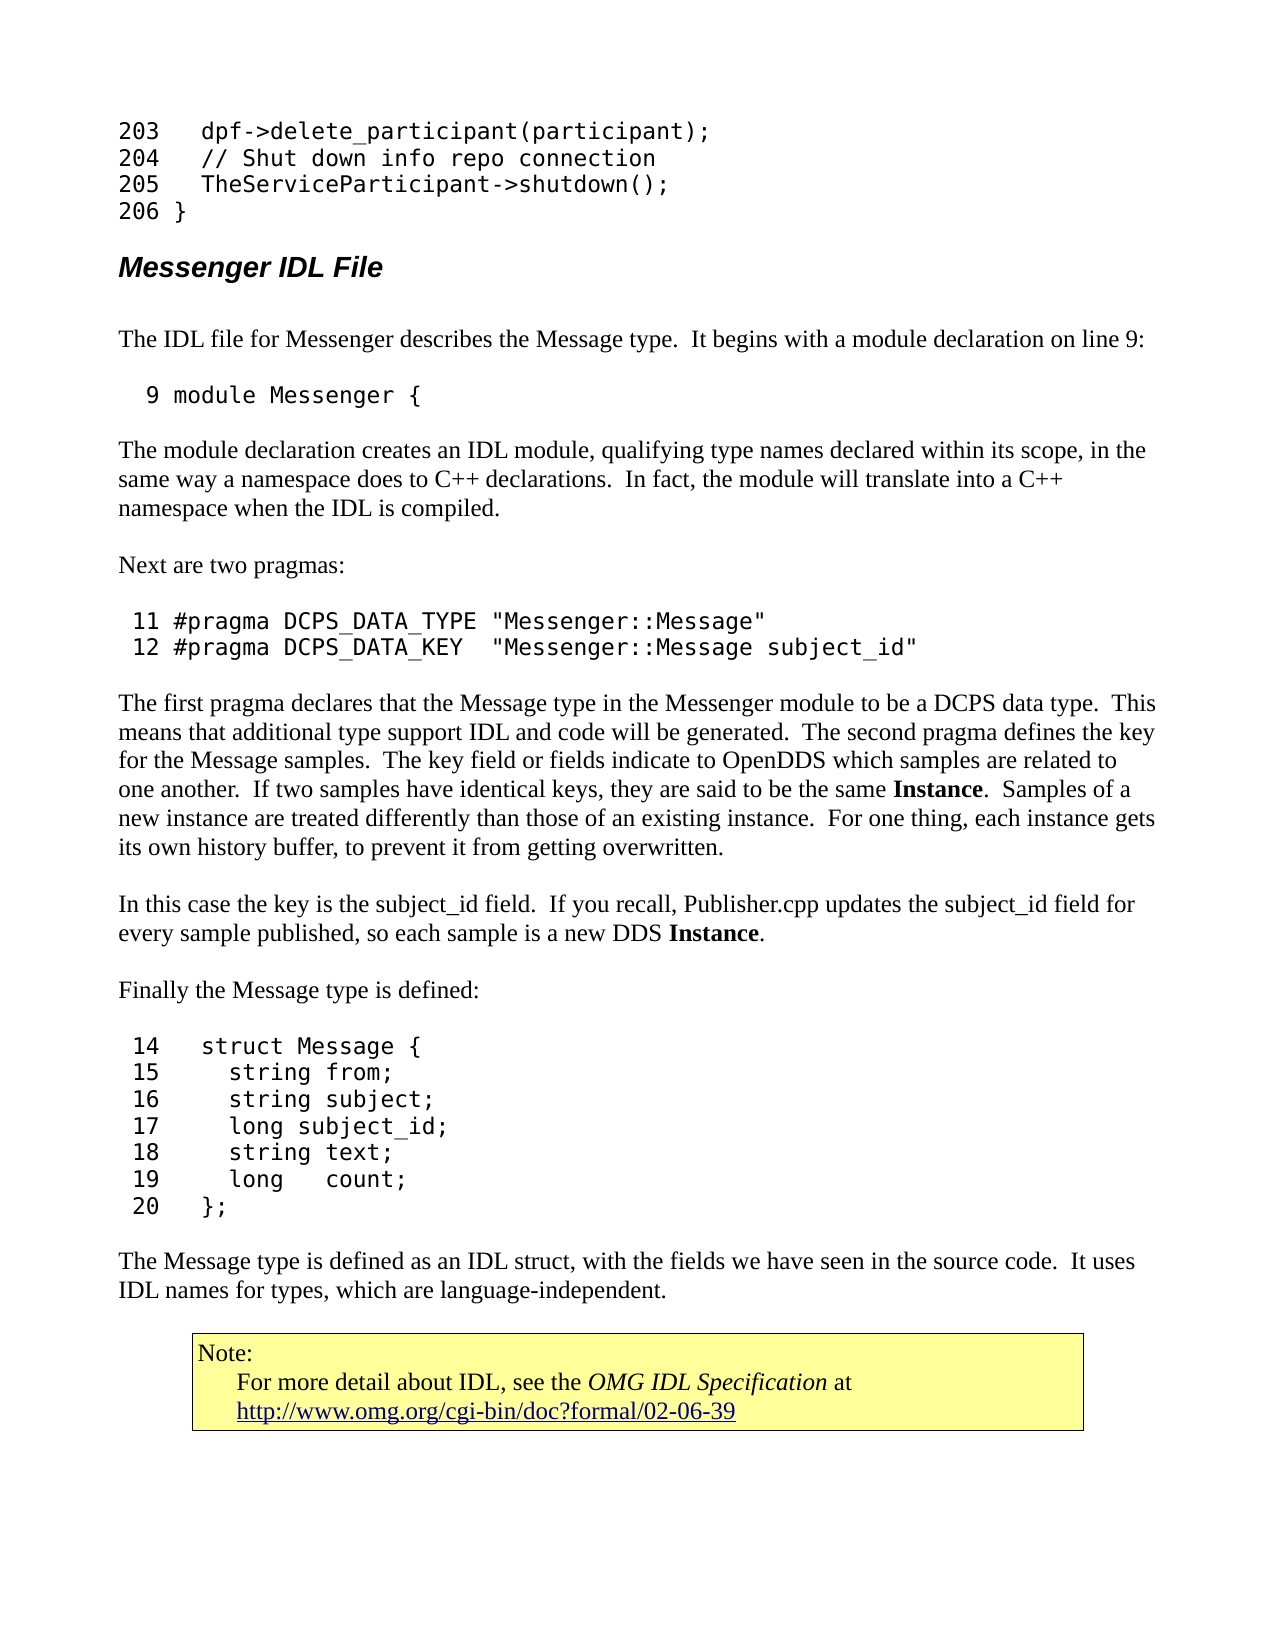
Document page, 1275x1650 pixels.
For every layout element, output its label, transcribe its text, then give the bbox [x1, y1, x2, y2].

text 16 string subject; [118, 1086, 1157, 1113]
text The Message type is defined as an IDL struct, with the fields we have seen in the source code. It uses IDL names for types, which are language-independent. [118, 1246, 1157, 1304]
text 204 // Shut down info repo connection [118, 145, 1157, 171]
text In this case the key is the subject_id field. If you recall, Publisher.cpp updates the subject_id field for every sample published, so each sample is a new DDS Instance. [118, 889, 1157, 947]
text 20 }; [118, 1193, 1157, 1219]
text Finally the Message type is defined: [118, 975, 1157, 1004]
text 203 dpf->delete_participant(participant); [118, 118, 1157, 145]
text The first pragma declares that the Message type in the Messenger module to be a DCPS data type. This means that additional type support IDL and code will be generated. The second pragma defines the key for the Message samples. The key field or fields indicate to OpenDDS which samples are related to one another. If two samples have identical keys, they are said to be the same Instance. Samples of a new instance are treated differently than those of an existing instance. For one thing, each instance gets its own history buffer, to prevent it from getting overwritten. [118, 688, 1157, 860]
text 205 TheServiceParticipant->shutdown(); [118, 171, 1157, 198]
text The IDL file for Messenger describes the Message type. It begins with a module declaration on line 9: [118, 324, 1157, 353]
text 18 string text; [118, 1139, 1157, 1166]
text 17 long subject_id; [118, 1113, 1157, 1139]
table_header Note: For more detail about IDL, see the OMG IDL Specification at http://www.omg.org/cgi-bin/doc?formal/02-06-39 [193, 1334, 1083, 1430]
text 15 string from; [118, 1059, 1157, 1086]
text 14 struct Message { [118, 1033, 1157, 1059]
text 9 module Messenger { [118, 382, 1157, 409]
text The module declaration creates an IDL module, qualifying type names declared within its scope, in the same way a namespace does to C++ declarations. In fact, the module will translate into a C++ namespace when the IDL is compiled. [118, 435, 1157, 522]
text 11 #pragma DCPS_DATA_TYPE "Messenger::Message" [118, 608, 1157, 634]
subtitle Messenger IDL File [118, 250, 1157, 283]
text 19 long count; [118, 1166, 1157, 1193]
text Next are two pragmas: [118, 550, 1157, 579]
text 206 } [118, 198, 1157, 225]
text 12 #pragma DCPS_DATA_KEY "Messenger::Message subject_id" [118, 634, 1157, 661]
